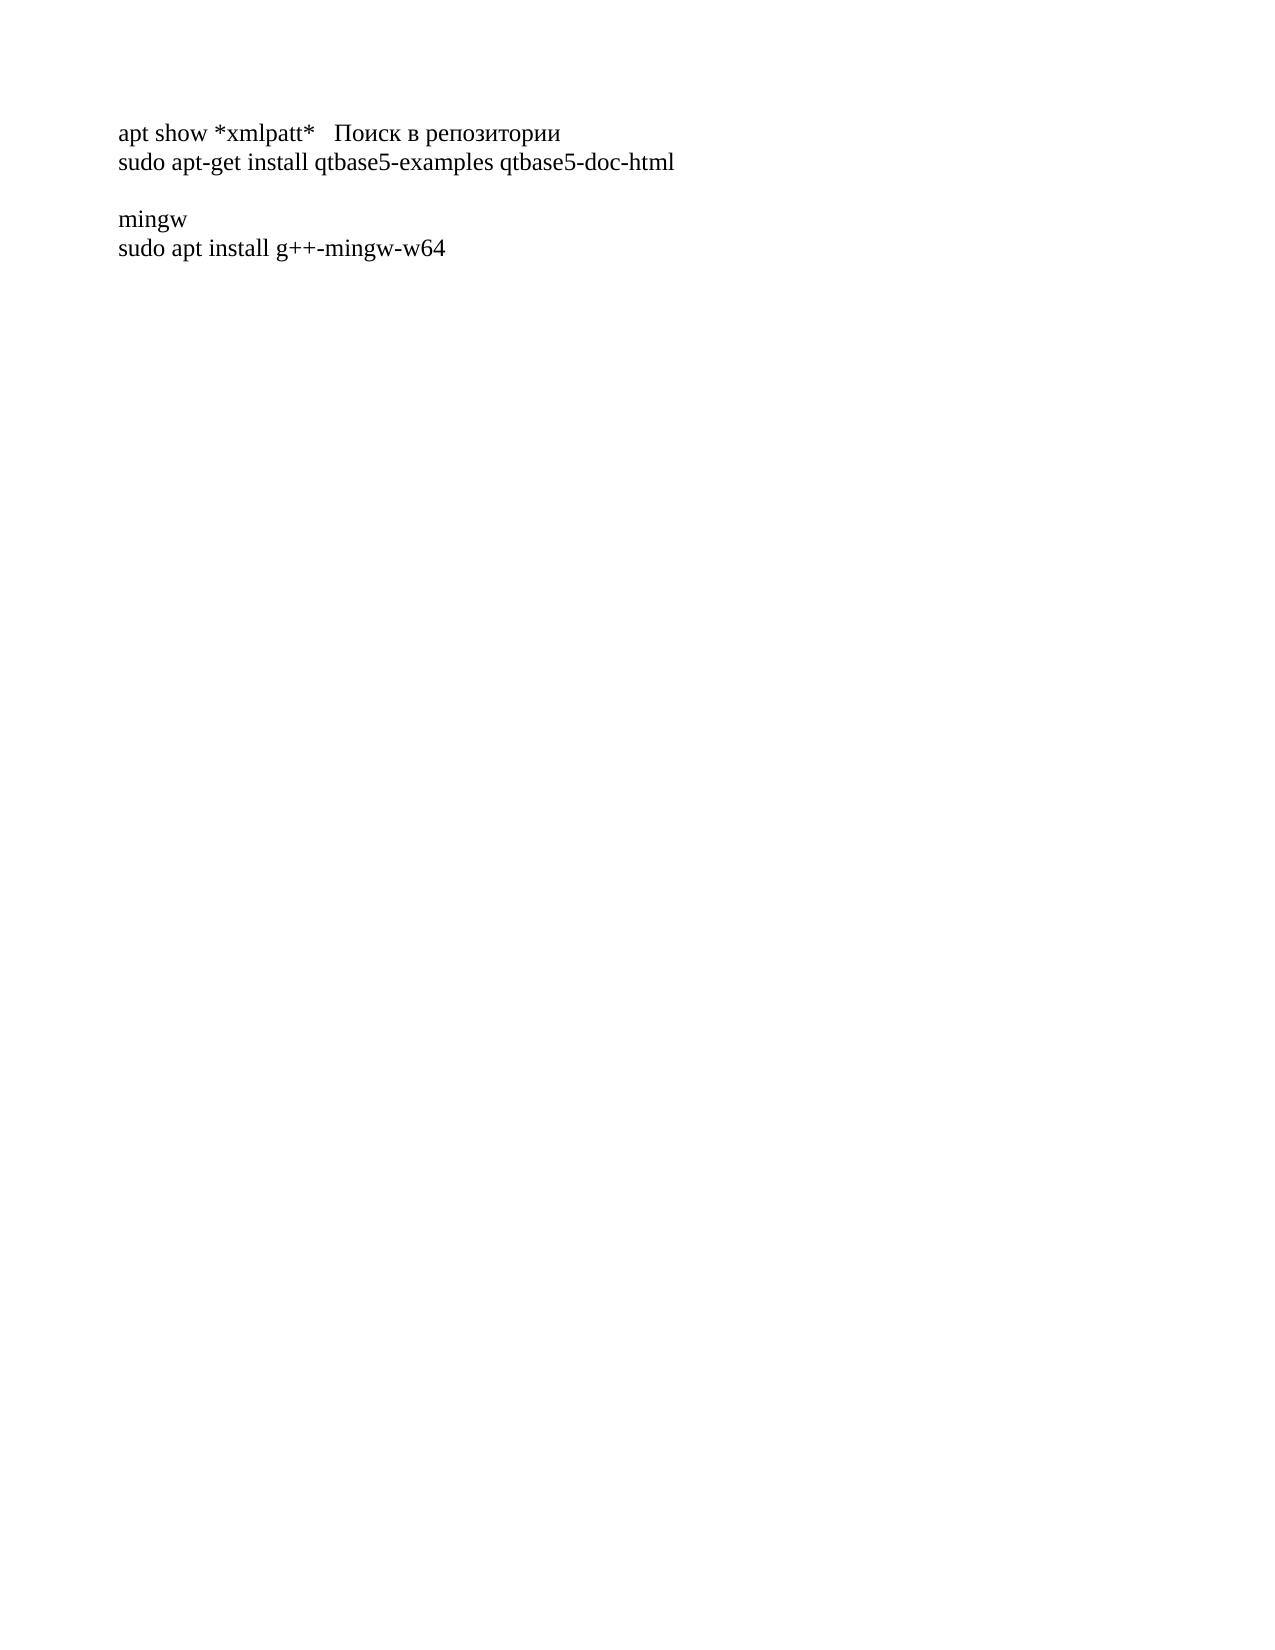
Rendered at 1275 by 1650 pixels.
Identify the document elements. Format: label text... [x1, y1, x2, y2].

text sudo apt-get install qtbase5-examples qtbase5-doc-html [118, 147, 1157, 176]
text sudo apt install g++-mingw-w64 [118, 233, 1157, 262]
text mingw [118, 204, 1157, 233]
text apt show *xmlpatt* Поиск в репозитории [118, 118, 1157, 147]
